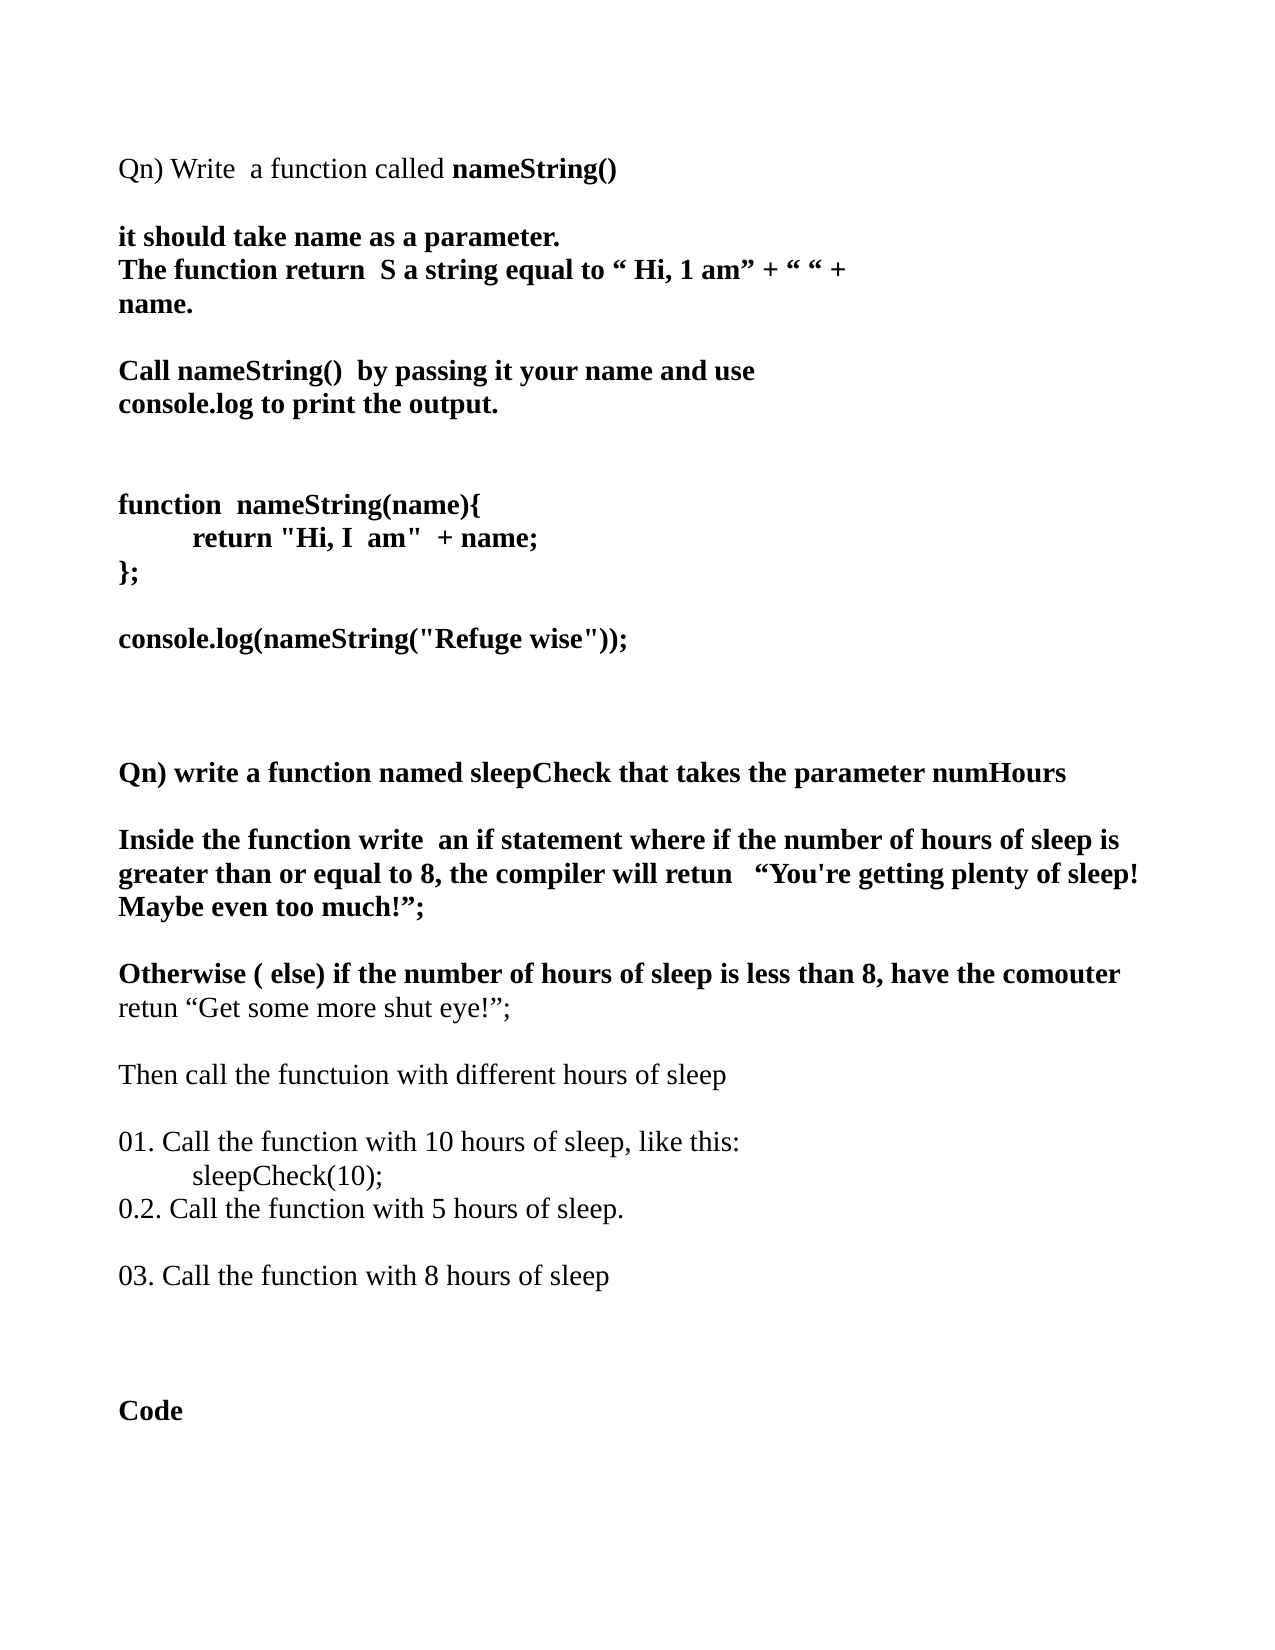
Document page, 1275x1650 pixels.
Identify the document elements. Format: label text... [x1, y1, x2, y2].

text return "Hi, I am" + name; [118, 521, 1157, 554]
text Then call the functuion with different hours of sleep [118, 1057, 1157, 1091]
text console.log to print the output. [118, 386, 1157, 420]
text 03. Call the function with 8 hours of sleep [118, 1258, 1157, 1292]
text Qn) write a function named sleepCheck that takes the parameter numHours [118, 755, 1157, 789]
text Call nameString() by passing it your name and use [118, 353, 1157, 386]
text name. [118, 286, 1157, 319]
text console.log(nameString("Refuge wise")); [118, 621, 1157, 655]
text Otherwise ( else) if the number of hours of sleep is less than 8, have the comouter [118, 957, 1157, 990]
text Inside the function write an if statement where if the number of hours of sleep is greater than or equal to 8, the compiler will retun “You're getting plenty of sleep! Maybe even too much!”; [118, 822, 1157, 923]
text 0.2. Call the function with 5 hours of sleep. [118, 1191, 1157, 1225]
text Qn) Write a function called nameString() [118, 152, 1157, 185]
text retun “Get some more shut eye!”; [118, 990, 1157, 1024]
text The function return S a string equal to “ Hi, 1 am” + “ “ + [118, 252, 1157, 286]
text Code [118, 1393, 1157, 1426]
text sleepCheck(10); [118, 1158, 1157, 1191]
text function nameString(name){ [118, 487, 1157, 521]
text 01. Call the function with 10 hours of sleep, like this: [118, 1124, 1157, 1158]
text it should take name as a parameter. [118, 219, 1157, 252]
text }; [118, 554, 1157, 588]
